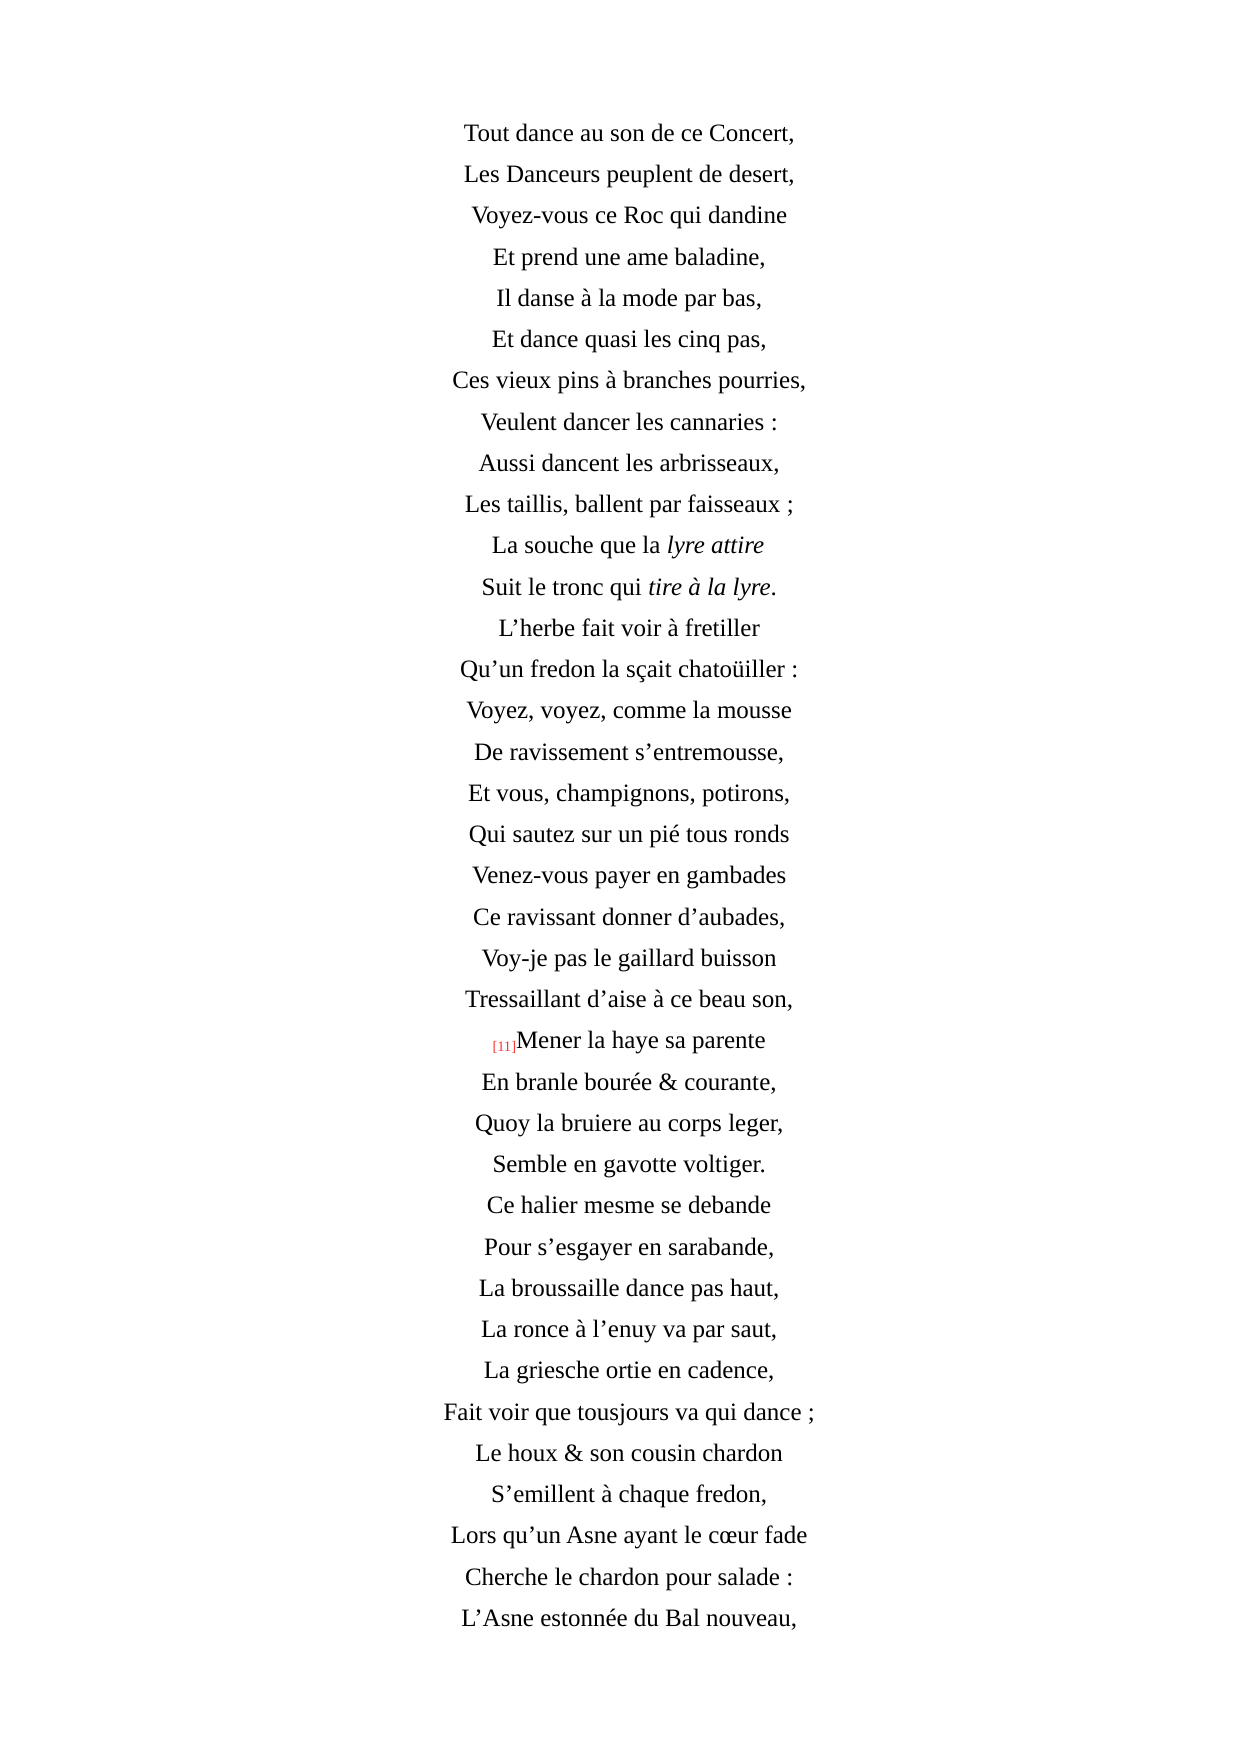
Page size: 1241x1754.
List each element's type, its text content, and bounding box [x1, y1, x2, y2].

text Tout dance au son de ce Concert, [118, 118, 1122, 147]
text Et dance quasi les cinq pas, [118, 324, 1122, 353]
text Le houx & son cousin chardon [118, 1438, 1122, 1467]
text La broussaille dance pas haut, [118, 1273, 1122, 1302]
text La souche que la lyre attire [118, 531, 1122, 559]
text [11]Mener la haye sa parente [118, 1026, 1122, 1054]
text Quoy la bruiere au corps leger, [118, 1108, 1122, 1137]
text Les taillis, ballent par faisseaux ; [118, 489, 1122, 518]
text Ce ravissant donner d’aubades, [118, 902, 1122, 931]
text Qu’un fredon la sçait chatoüiller : [118, 654, 1122, 683]
text S’emillent à chaque fredon, [118, 1479, 1122, 1508]
text Et prend une ame baladine, [118, 242, 1122, 271]
text La ronce à l’enuy va par saut, [118, 1314, 1122, 1343]
text Voyez, voyez, comme la mousse [118, 696, 1122, 724]
text La griesche ortie en cadence, [118, 1356, 1122, 1384]
text En branle bourée & courante, [118, 1067, 1122, 1096]
text Ce halier mesme se debande [118, 1191, 1122, 1219]
text Les Danceurs peuplent de desert, [118, 159, 1122, 188]
text Il danse à la mode par bas, [118, 283, 1122, 312]
text Pour s’esgayer en sarabande, [118, 1232, 1122, 1261]
text Voy-je pas le gaillard buisson [118, 943, 1122, 972]
text Aussi dancent les arbrisseaux, [118, 448, 1122, 477]
text Lors qu’un Asne ayant le cœur fade [118, 1521, 1122, 1549]
text Suit le tronc qui tire à la lyre. [118, 572, 1122, 601]
text De ravissement s’entremousse, [118, 737, 1122, 766]
text Voyez-vous ce Roc qui dandine [118, 201, 1122, 229]
text Fait voir que tousjours va qui dance ; [118, 1397, 1122, 1426]
text Veulent dancer les cannaries : [118, 407, 1122, 436]
text Ces vieux pins à branches pourries, [118, 366, 1122, 394]
text Et vous, champignons, potirons, [118, 778, 1122, 807]
text L’herbe fait voir à fretiller [118, 613, 1122, 642]
text Qui sautez sur un pié tous ronds [118, 819, 1122, 848]
text L’Asne estonnée du Bal nouveau, [118, 1603, 1122, 1632]
text Tressaillant d’aise à ce beau son, [118, 984, 1122, 1013]
text Cherche le chardon pour salade : [118, 1562, 1122, 1591]
text Semble en gavotte voltiger. [118, 1149, 1122, 1178]
text Venez-vous payer en gambades [118, 861, 1122, 889]
